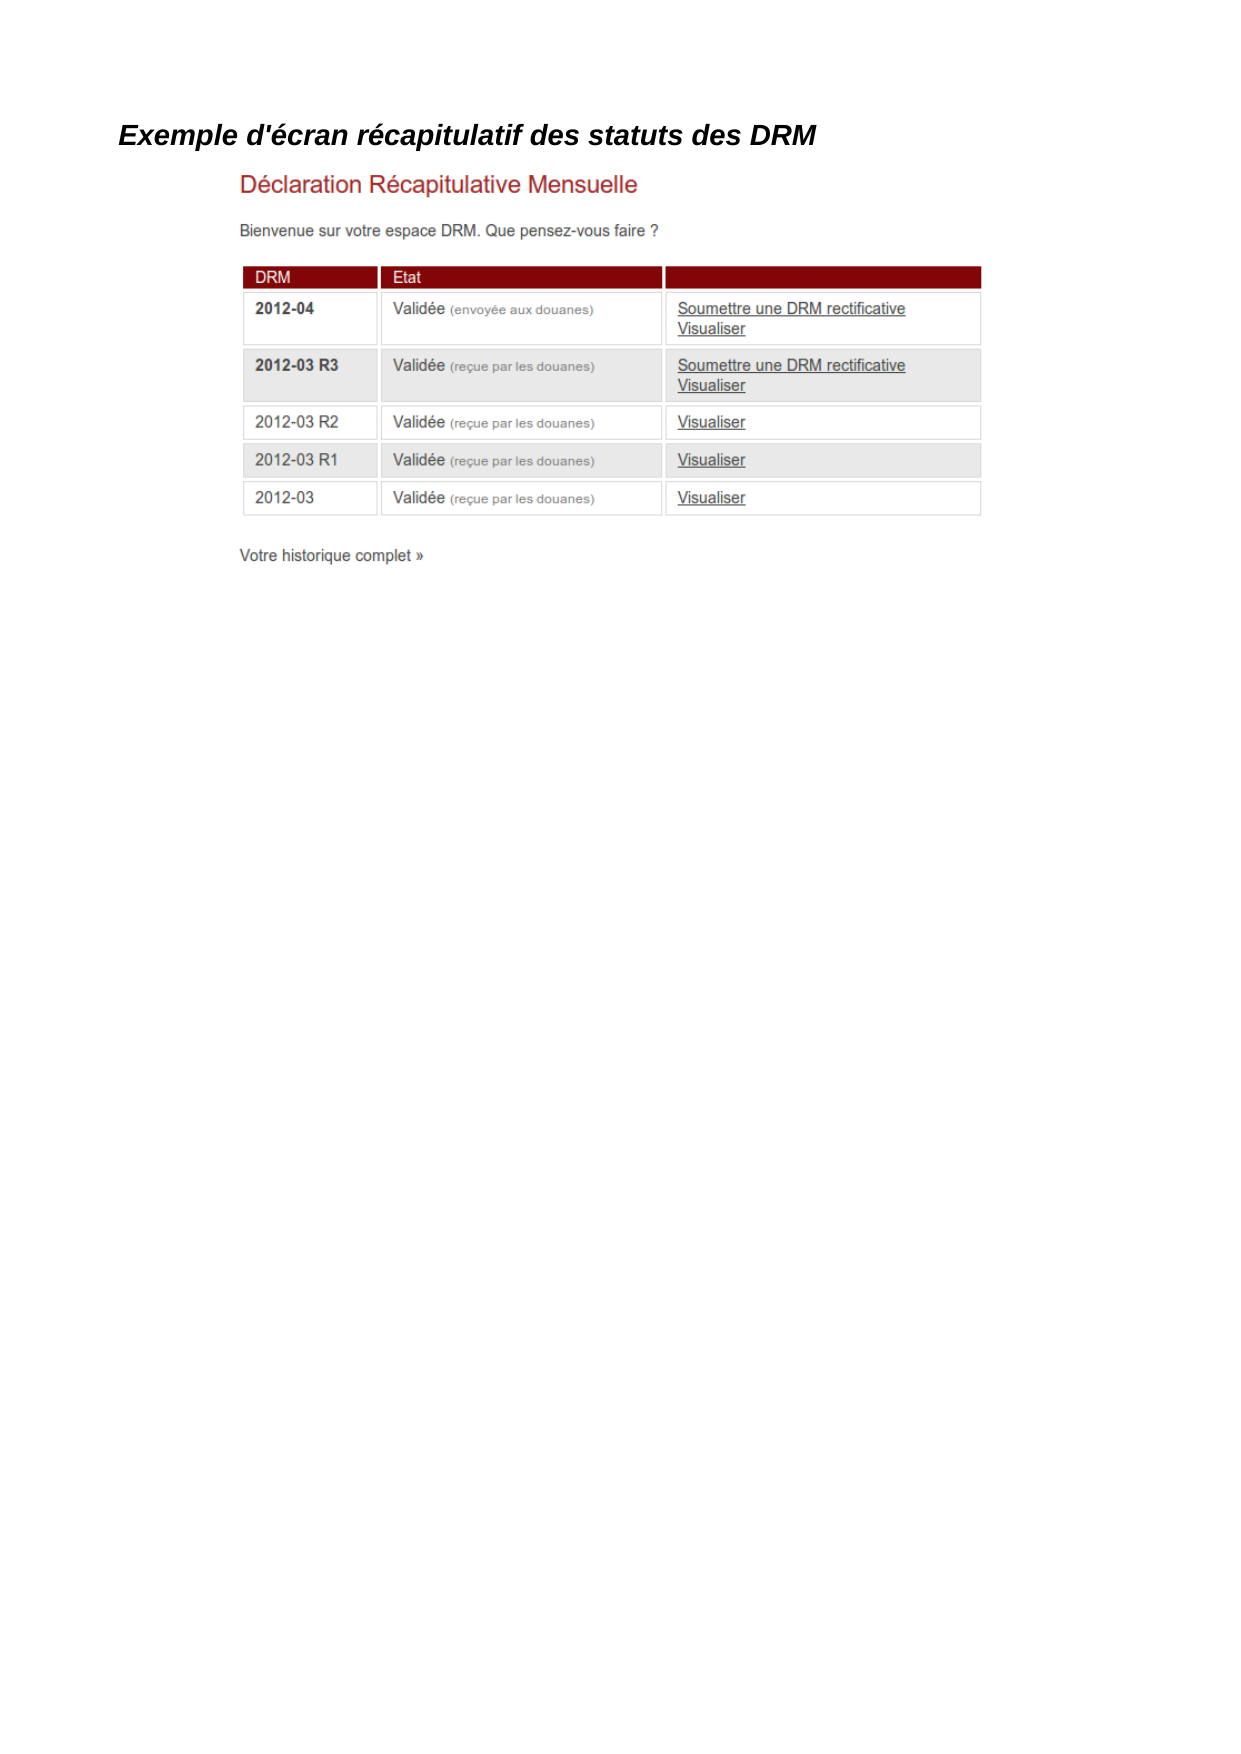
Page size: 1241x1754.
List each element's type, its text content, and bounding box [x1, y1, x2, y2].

subtitle Exemple d'écran récapitulatif des statuts des DRM [118, 118, 1122, 152]
picture [232, 164, 1008, 589]
